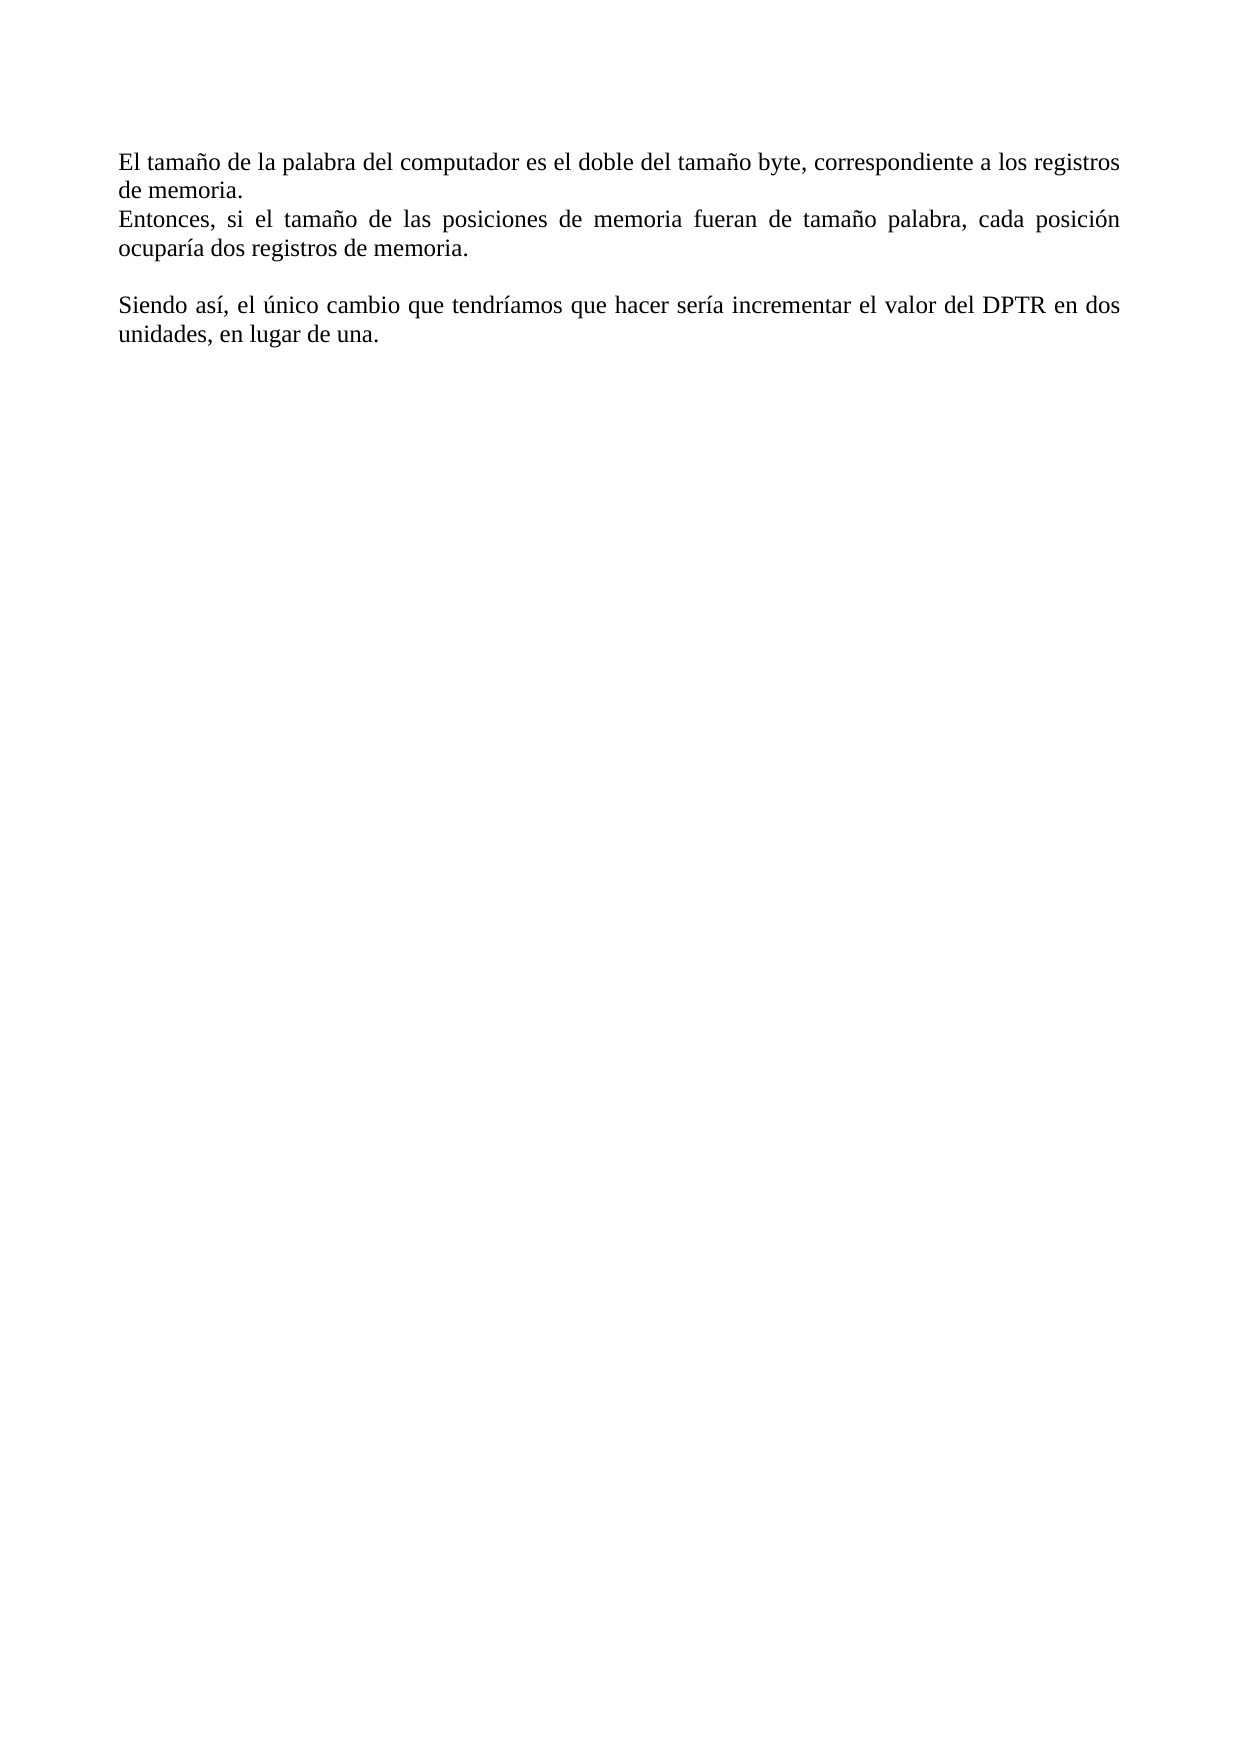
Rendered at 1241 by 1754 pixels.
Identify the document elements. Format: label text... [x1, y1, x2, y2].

text Entonces, si el tamaño de las posiciones de memoria fueran de tamaño palabra, cada posición ocuparía dos registros de memoria. [118, 204, 1122, 262]
text Siendo así, el único cambio que tendríamos que hacer sería incrementar el valor del DPTR en dos unidades, en lugar de una. [118, 291, 1122, 348]
text El tamaño de la palabra del computador es el doble del tamaño byte, correspondiente a los registros de memoria. [118, 147, 1122, 204]
